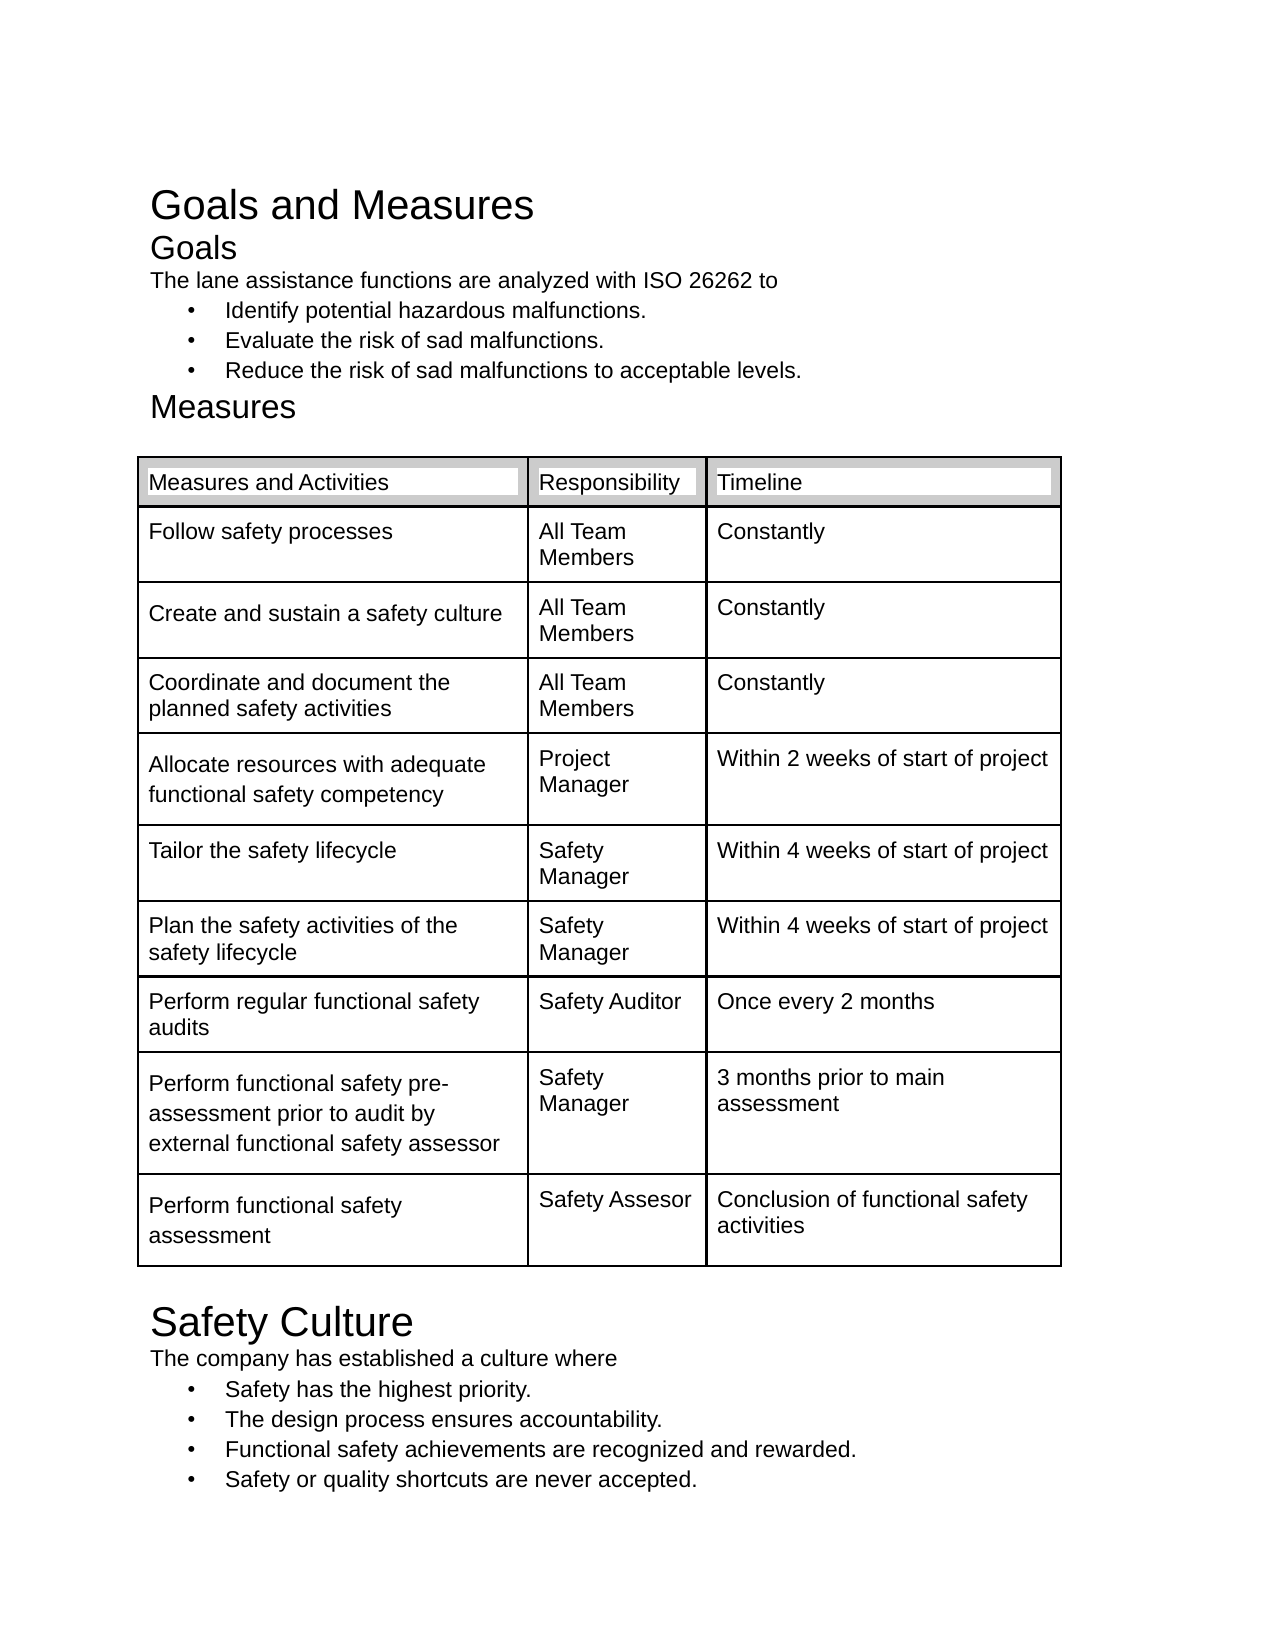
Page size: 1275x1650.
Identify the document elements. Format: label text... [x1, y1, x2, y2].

subtitle Safety Culture [150, 1297, 1125, 1345]
table_cell Constantly [708, 659, 1060, 732]
table_cell Constantly [708, 583, 1060, 657]
subtitle Goals [150, 228, 1125, 267]
list The design process ensures accountability. [187, 1406, 1125, 1432]
table_cell 3 months prior to main assessment [708, 1053, 1060, 1173]
list Identify potential hazardous malfunctions. [187, 297, 1125, 323]
table_header Timeline [708, 458, 1060, 505]
table_cell Plan the safety activities of the safety lifecycle [139, 902, 527, 975]
list Safety has the highest priority. [187, 1376, 1125, 1402]
subtitle Measures [150, 387, 1125, 426]
table_cell Coordinate and document the planned safety activities [139, 659, 527, 732]
table_cell Safety Manager [529, 902, 705, 975]
list Reduce the risk of sad malfunctions to acceptable levels. [187, 357, 1125, 383]
table_header Responsibility [529, 458, 705, 505]
table_cell Allocate resources with adequate functional safety competency [139, 734, 527, 824]
table_cell Tailor the safety lifecycle [139, 826, 527, 900]
table_cell Perform functional safety assessment [139, 1175, 527, 1265]
table_cell Once every 2 months [708, 978, 1060, 1051]
table_cell Safety Manager [529, 826, 705, 900]
text The lane assistance functions are analyzed with ISO 26262 to [150, 267, 1125, 293]
table_cell Perform functional safety pre-assessment prior to audit by external functional safety assessor [139, 1053, 527, 1173]
table_cell All Team Members [529, 583, 705, 657]
subtitle Goals and Measures [150, 180, 1125, 228]
table_cell Within 4 weeks of start of project [708, 902, 1060, 975]
text The company has established a culture where [150, 1345, 1125, 1372]
table_cell Follow safety processes [139, 508, 527, 581]
table_cell Within 4 weeks of start of project [708, 826, 1060, 900]
table_cell Safety Assesor [529, 1175, 705, 1265]
table_cell Perform regular functional safety audits [139, 978, 527, 1051]
list Evaluate the risk of sad malfunctions. [187, 327, 1125, 353]
table_cell Create and sustain a safety culture [139, 583, 527, 657]
table_cell Safety Auditor [529, 978, 705, 1051]
list Safety or quality shortcuts are never accepted. [187, 1466, 1125, 1493]
table_cell All Team Members [529, 508, 705, 581]
table_cell Safety Manager [529, 1053, 705, 1173]
table_header Measures and Activities [139, 458, 527, 505]
table_cell Conclusion of functional safety activities [708, 1175, 1060, 1265]
list Functional safety achievements are recognized and rewarded. [187, 1436, 1125, 1462]
table_cell Within 2 weeks of start of project [708, 734, 1060, 824]
table_cell All Team Members [529, 659, 705, 732]
table_cell Project Manager [529, 734, 705, 824]
table_cell Constantly [708, 508, 1060, 581]
